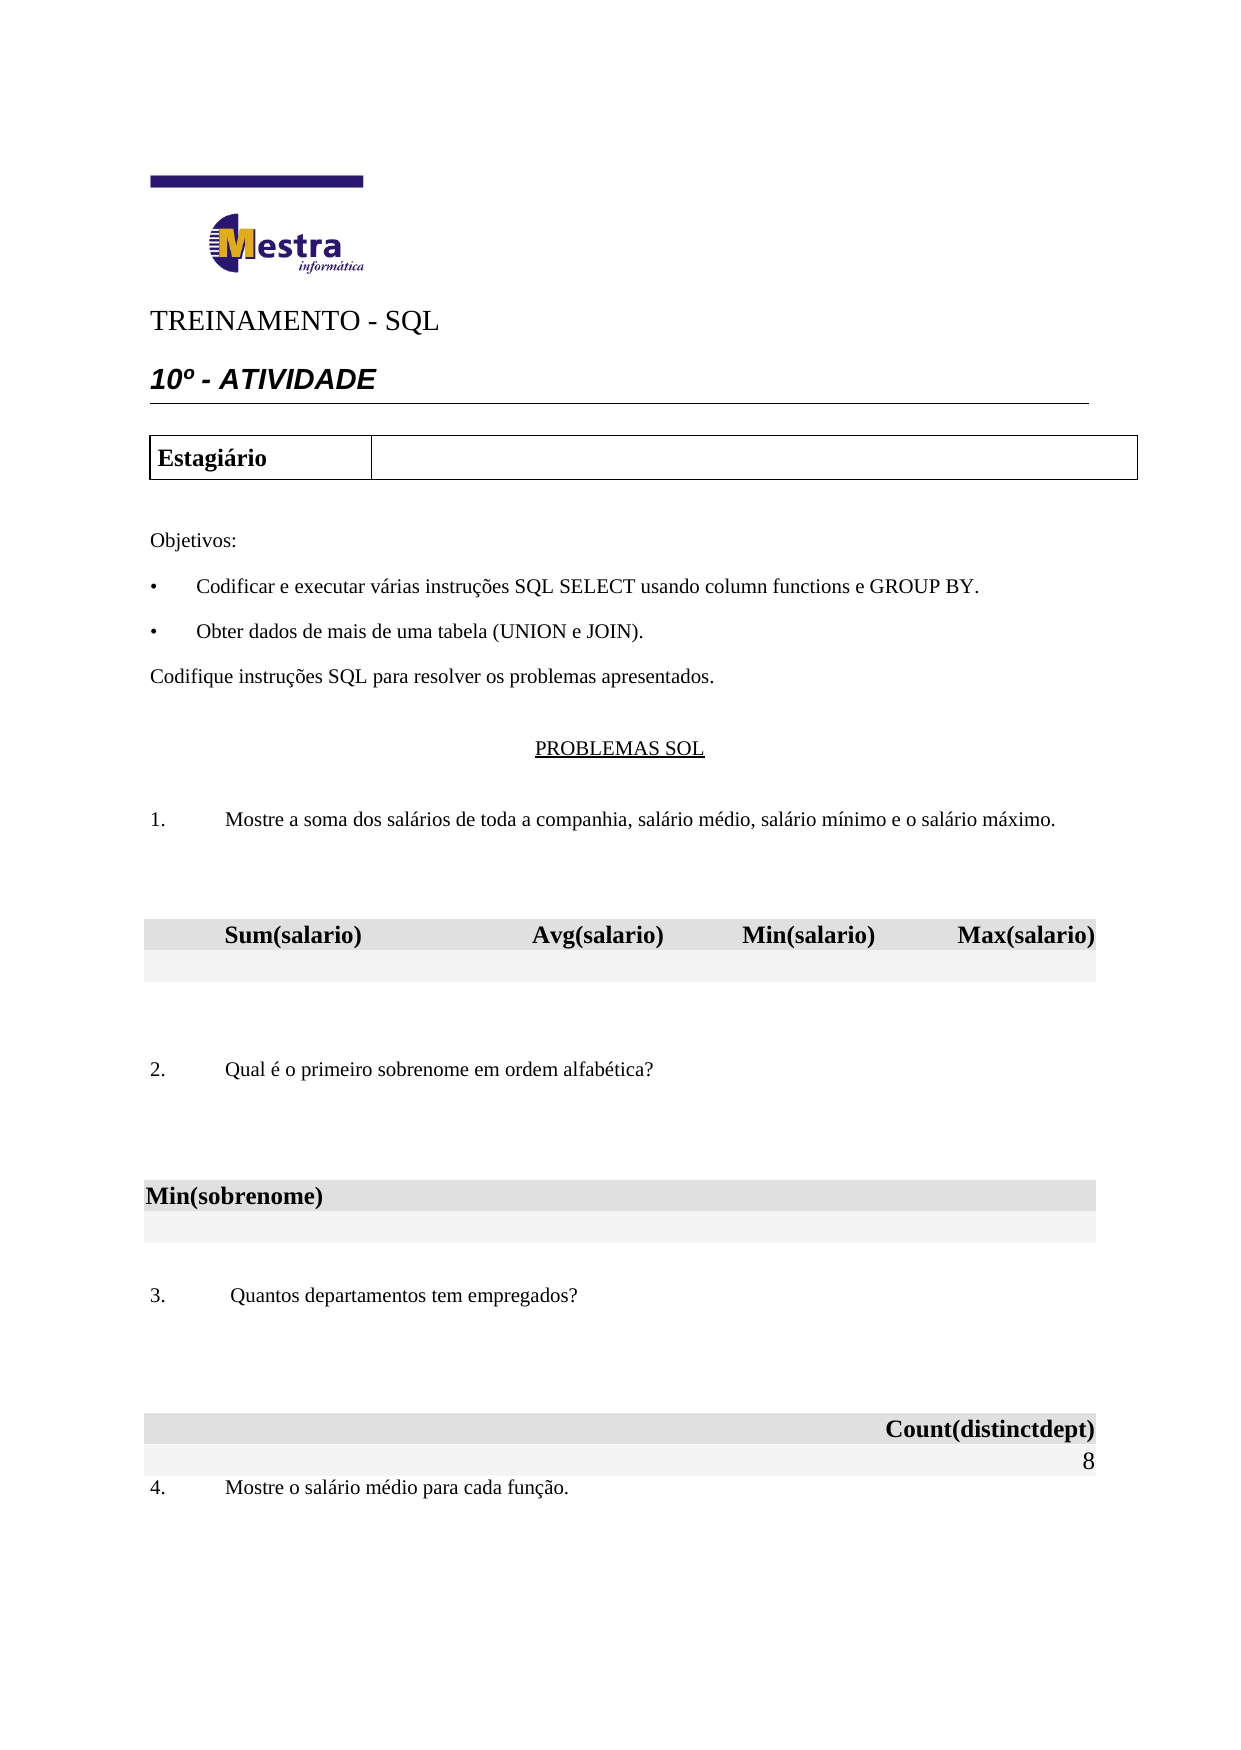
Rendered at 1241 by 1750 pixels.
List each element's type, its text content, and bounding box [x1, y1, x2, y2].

table_header Avg(salario) [363, 919, 665, 950]
table_cell [665, 950, 877, 982]
text • Obter dados de mais de uma tabela (UNION e JOIN). [150, 621, 1089, 643]
table_cell [363, 950, 665, 982]
table_header Sum(salario) [144, 919, 363, 950]
table_cell [144, 1211, 1096, 1243]
text TREINAMENTO - SQL [150, 303, 1089, 337]
table_cell [877, 950, 1096, 982]
table_header Min(sobrenome) [144, 1180, 1096, 1211]
text PROBLEMAS SOL [150, 735, 1089, 759]
table_header Min(salario) [665, 919, 877, 950]
text Codifique instruções SQL para resolver os problemas apresentados. [150, 665, 1089, 688]
text 2. Qual é o primeiro sobrenome em ordem alfabética? [150, 1047, 1089, 1083]
subtitle 10º - ATIVIDADE [150, 362, 1089, 397]
table_header Count(distinctdept) [144, 1413, 1096, 1444]
text Objetivos: [150, 528, 1089, 552]
text 1. Mostre a soma dos salários de toda a companhia, salário médio, salário mínimo e o salário máximo. [150, 808, 1089, 831]
table_header Max(salario) [877, 919, 1096, 950]
table_cell 8 [144, 1445, 1096, 1476]
text • Codificar e executar várias instruções SQL SELECT usando column functions e GROUP BY. [150, 576, 1089, 598]
table_header Estagiário [151, 436, 371, 478]
table_header [372, 436, 1137, 478]
table_cell [144, 950, 363, 982]
picture [150, 175, 364, 274]
text 4. Mostre o salário médio para cada função. [150, 1476, 1089, 1499]
text 3. Quantos departamentos tem empregados? [150, 1284, 1089, 1307]
